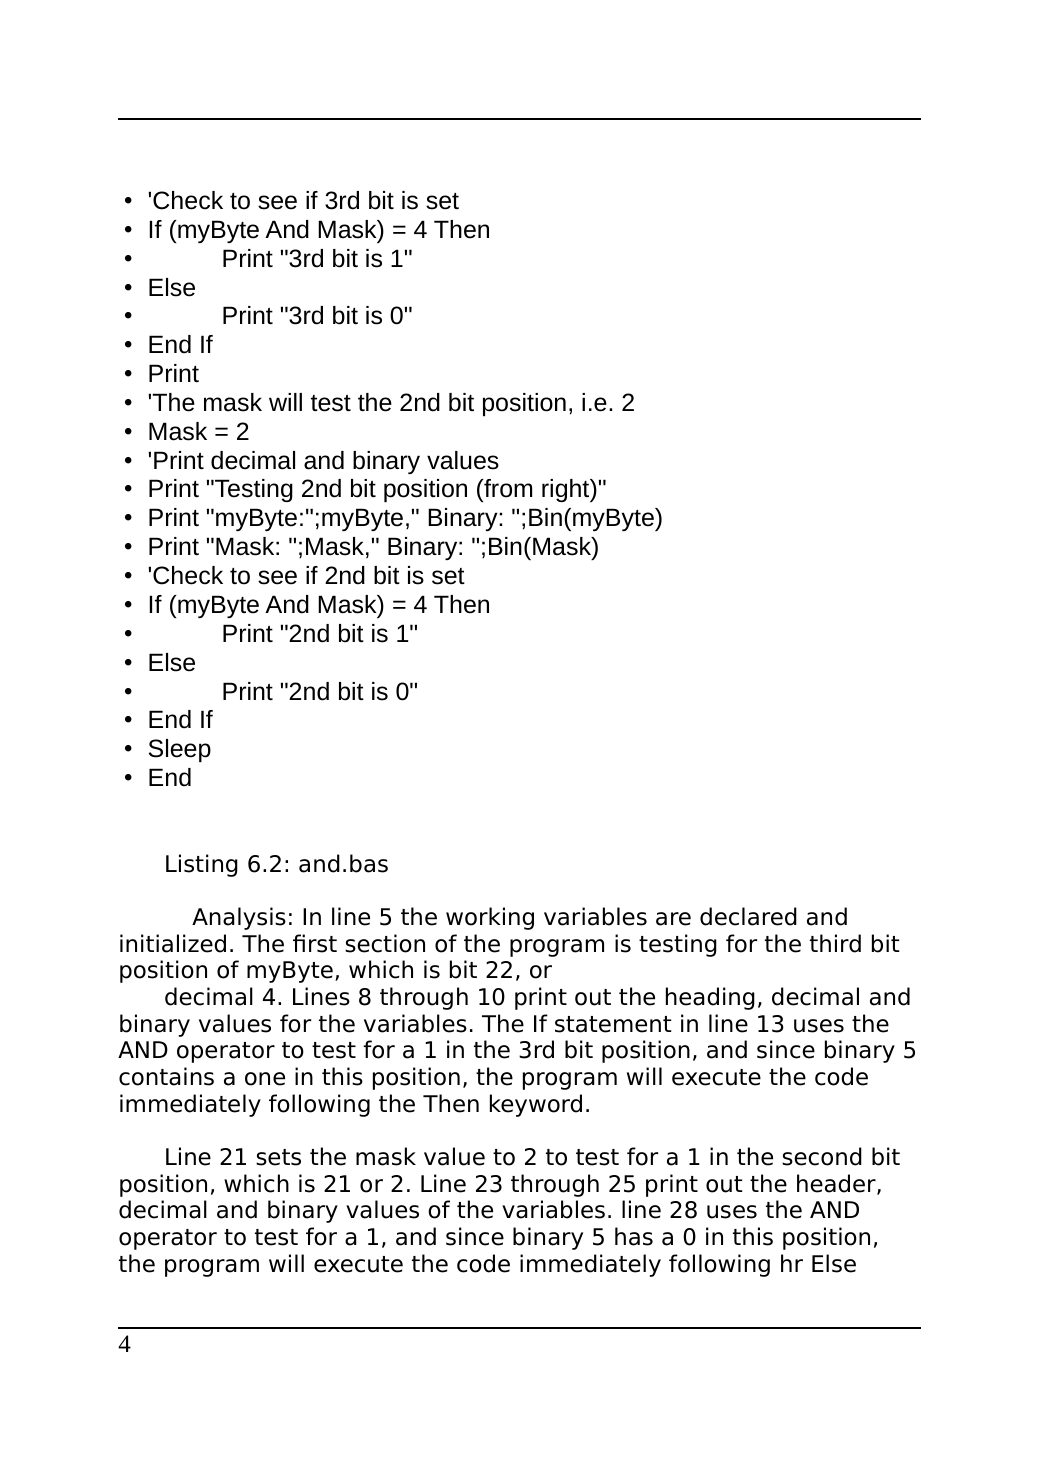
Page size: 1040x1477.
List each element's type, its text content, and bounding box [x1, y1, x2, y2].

text decimal 4. Lines 8 through 10 print out the heading, decimal and binary values for the variables. The If statement in line 13 uses the AND operator to test for a 1 in the 3rd bit position, and since binary 5 contains a one in this position, the program will execute the code immediately following the Then keyword. [118, 984, 921, 1118]
text Listing 6.2: and.bas [118, 851, 921, 878]
text Analysis: In line 5 the working variables are declared and initialized. The first section of the program is testing for the third bit position of myByte, which is bit 22, or [118, 904, 921, 984]
table_header 'Declare working variable and mask value 'The mask will test the 3rd bit position, i.e. 4 Dim As Byte myByte = 5, Mask = 4 'Print decimal and binary values Print "Testing 3rd bit position (from right)" Print "myByte:";myByte," Binary: ";Bin(myByte) Print "Mask: ";Mask," Binary: ";Bin(Mask) 'Check to see if 3rd bit is set If (myByte And Mask) = 4 Then Print "3rd bit is 1" Else Print "3rd bit is 0" End If Print 'The mask will test the 2nd bit position, i.e. 2 Mask = 2 'Print decimal and binary values Print "Testing 2nd bit position (from right)" Print "myByte:";myByte," Binary: ";Bin(myByte) Print "Mask: ";Mask," Binary: ";Bin(Mask) 'Check to see if 2nd bit is set If (myByte And Mask) = 4 Then Print "2nd bit is 1" Else Print "2nd bit is 0" End If Sleep End [118, 180, 921, 798]
text Line 21 sets the mask value to 2 to test for a 1 in the second bit position, which is 21 or 2. Line 23 through 25 print out the header, decimal and binary values of the variables. line 28 uses the AND operator to test for a 1, and since binary 5 has a 0 in this position, the program will execute the code immediately following hr Else [118, 1144, 921, 1278]
